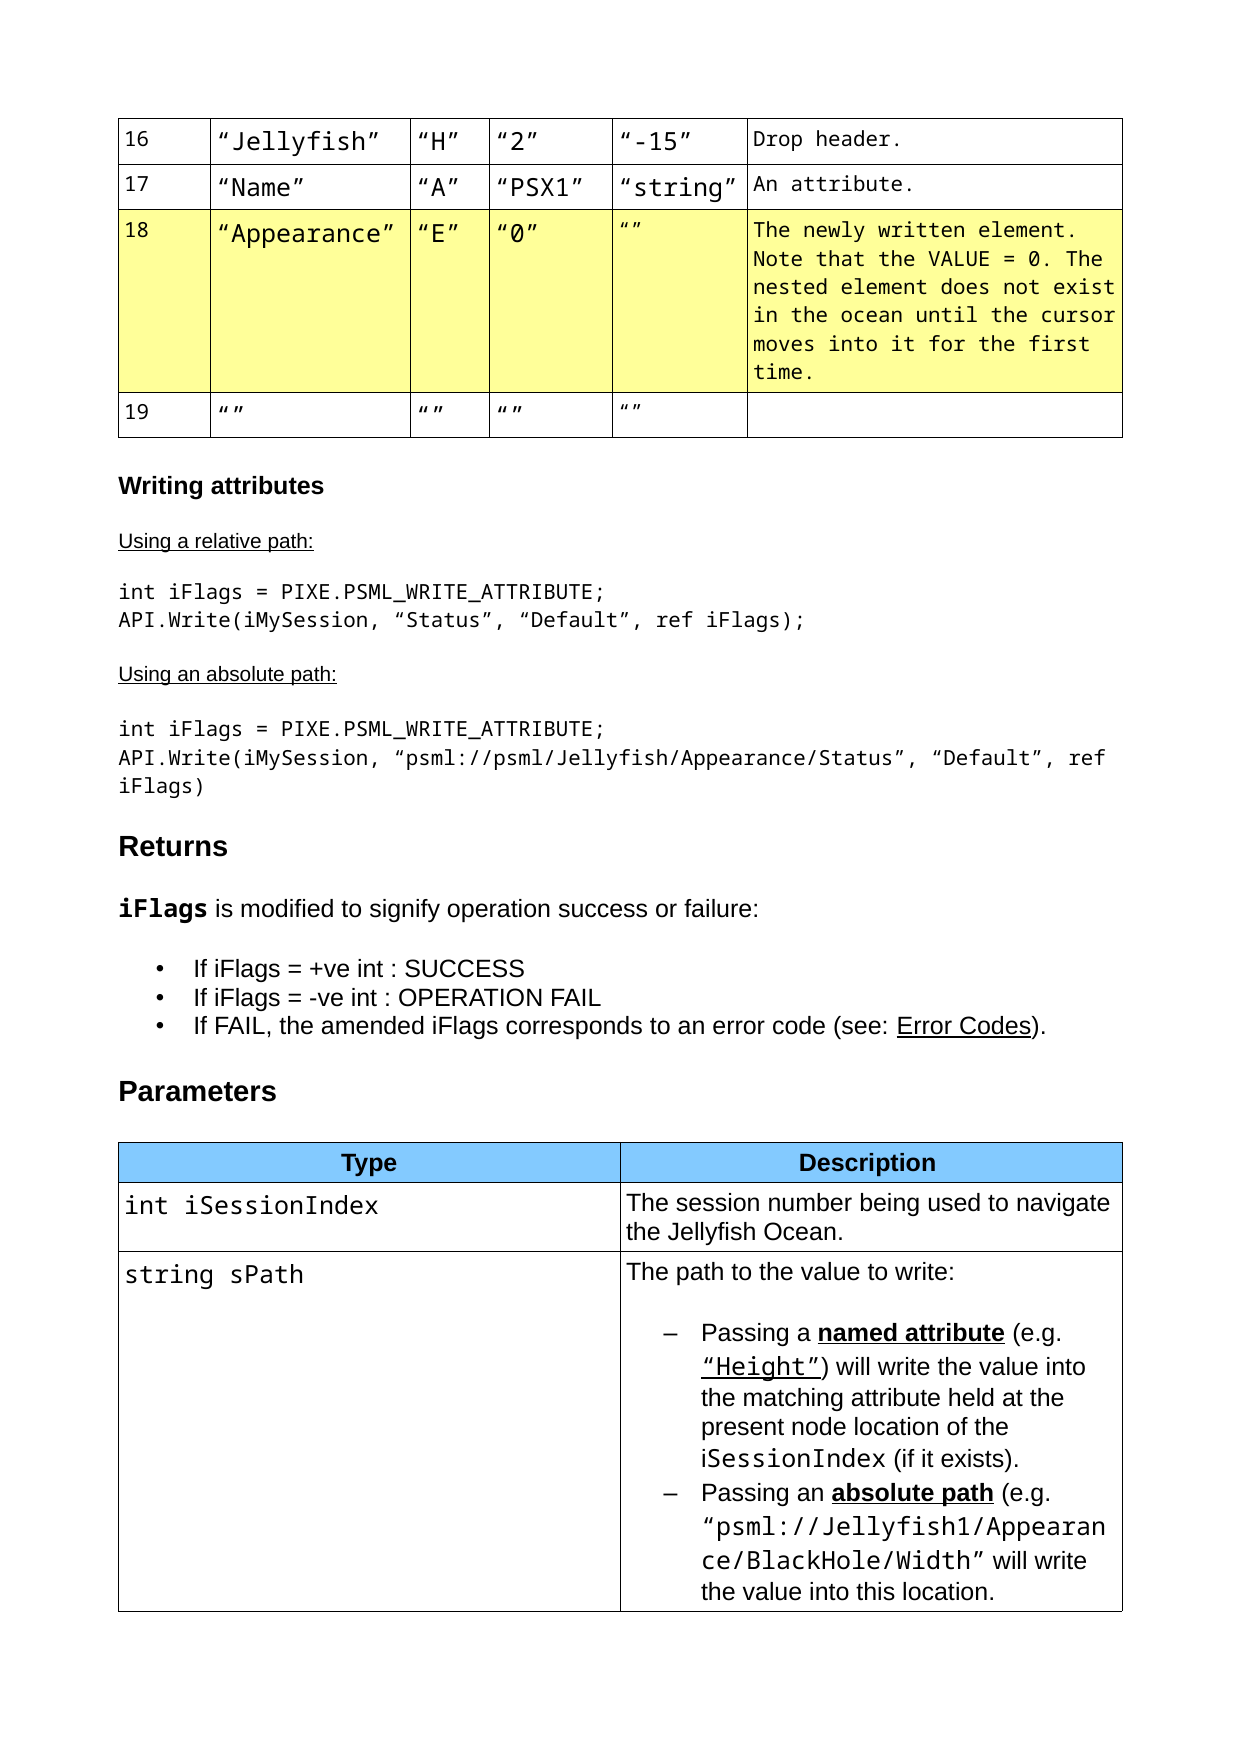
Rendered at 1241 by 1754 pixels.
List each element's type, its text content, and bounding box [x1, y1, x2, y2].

text int iFlags = PIXE.PSML_WRITE_ATTRIBUTE; [118, 577, 1122, 605]
table_header Description [621, 1143, 1122, 1182]
table_cell “Jellyfish” [211, 119, 410, 164]
table_cell “string” [613, 165, 747, 209]
table_header Type [119, 1143, 620, 1182]
text iFlags is modified to signify operation success or failure: [118, 891, 1122, 925]
table_cell “-15” [613, 119, 747, 164]
list If FAIL, the amended iFlags corresponds to an error code (see: Error Codes). [156, 1011, 1122, 1040]
table_cell “Name” [211, 165, 410, 209]
table_cell 19 [119, 393, 210, 437]
table_cell “E” [411, 210, 489, 392]
table_cell “Appearance” [211, 210, 410, 392]
table_cell “PSX1” [490, 165, 612, 209]
text API.Write(iMySession, “psml://psml/Jellyfish/Appearance/Status”, “Default”, ref iFlags) [118, 743, 1122, 800]
table_cell “2” [490, 119, 612, 164]
table_cell 18 [119, 210, 210, 392]
table_cell 17 [119, 165, 210, 209]
table_cell string sPath [119, 1252, 620, 1611]
table_cell “H” [411, 119, 489, 164]
table_cell int iSessionIndex [119, 1183, 620, 1251]
text Writing attributes [118, 471, 1122, 500]
text Using a relative path: [118, 529, 1122, 553]
table_cell “0” [490, 210, 612, 392]
table_cell “” [490, 393, 612, 437]
table_cell The newly written element. Note that the VALUE = 0. The nested element does not exist in the ocean until the cursor moves into it for the first time. [748, 210, 1122, 392]
table_cell An attribute. [748, 165, 1122, 209]
table_cell “” [411, 393, 489, 437]
list If iFlags = +ve int : SUCCESS [156, 954, 1122, 982]
text Using an absolute path: [118, 662, 1122, 686]
table_cell The session number being used to navigate the Jellyfish Ocean. [621, 1183, 1122, 1251]
text Returns [118, 828, 1122, 862]
table_cell “A” [411, 165, 489, 209]
text Parameters [118, 1074, 1122, 1108]
table_cell “” [211, 393, 410, 437]
table_cell “” [613, 393, 747, 437]
table_cell [748, 393, 1122, 437]
table_cell Drop header. [748, 119, 1122, 164]
text API.Write(iMySession, “Status”, “Default”, ref iFlags); [118, 605, 1122, 634]
table_cell The path to the value to write: Passing a named attribute (e.g. “Height”) will write the value into the matching attribute held at the present node location of the iSessionIndex (if it exists). Passing an absolute path (e.g. “psml://Jellyfish1/Appearance/BlackHole/Width” will write the value into this location. [621, 1252, 1122, 1611]
text int iFlags = PIXE.PSML_WRITE_ATTRIBUTE; [118, 714, 1122, 743]
table_cell “” [613, 210, 747, 392]
table_cell 16 [119, 119, 210, 164]
list If iFlags = -ve int : OPERATION FAIL [156, 982, 1122, 1011]
